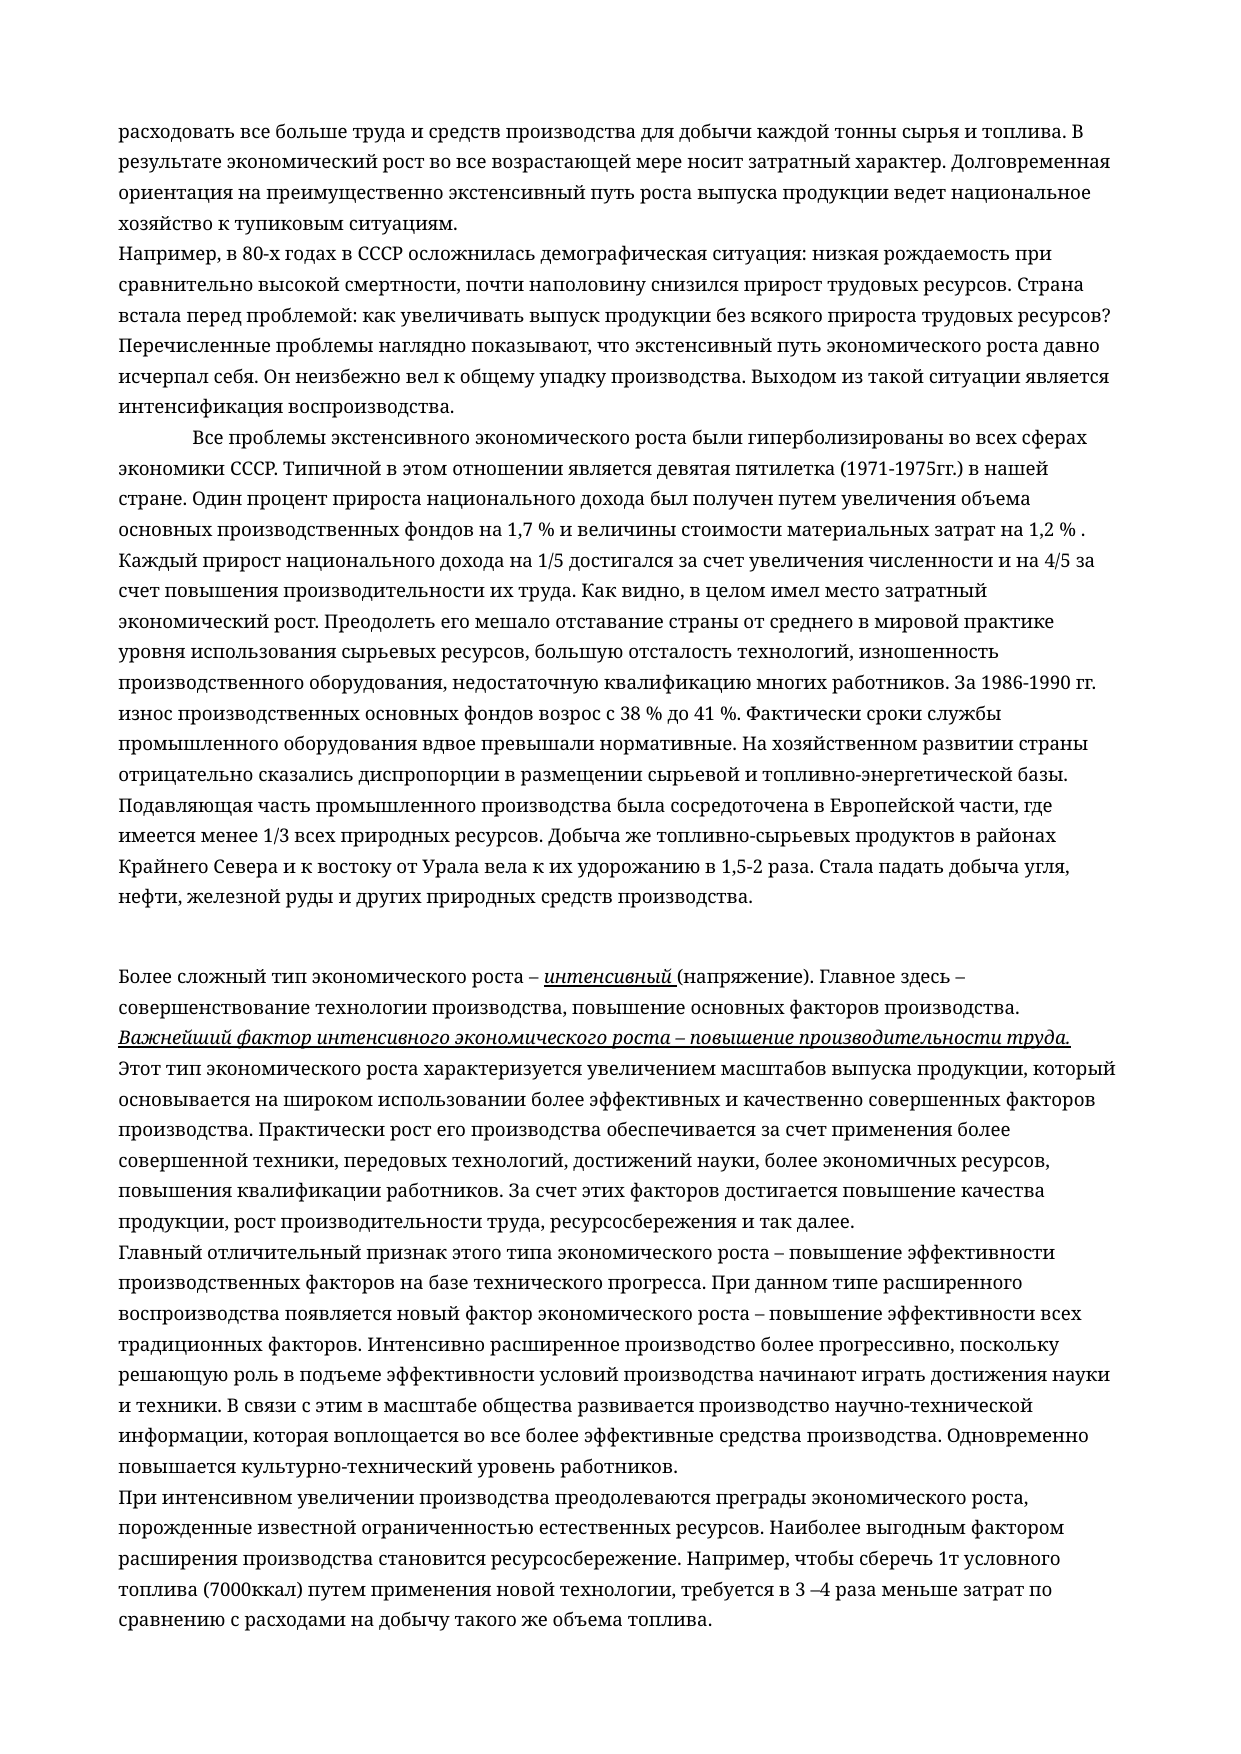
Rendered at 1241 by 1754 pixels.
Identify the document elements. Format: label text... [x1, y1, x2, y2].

text Например, в 80-х годах в СССР осложнилась демографическая ситуация: низкая рождаемость при сравнительно высокой смертности, почти наполовину снизился прирост трудовых ресурсов. Страна встала перед проблемой: как увеличивать выпуск продукции без всякого прироста трудовых ресурсов? [118, 241, 1122, 327]
text При интенсивном увеличении производства преодолеваются преграды экономического роста, порожденные известной ограниченностью естественных ресурсов. Наиболее выгодным фактором расширения производства становится ресурсосбережение. Например, чтобы сберечь 1т условного топлива (7000ккал) путем применения новой технологии, требуется в 3 –4 раза меньше затрат по сравнению с расходами на добычу такого же объема топлива. [118, 1484, 1122, 1632]
text расходовать все больше труда и средств производства для добычи каждой тонны сырья и топлива. В результате экономический рост во все возрастающей мере носит затратный характер. Долговременная ориентация на преимущественно экстенсивный путь роста выпуска продукции ведет национальное хозяйство к тупиковым ситуациям. [118, 118, 1122, 236]
text Этот тип экономического роста характеризуется увеличением масштабов выпуска продукции, который основывается на широком использовании более эффективных и качественно совершенных факторов производства. Практически рост его производства обеспечивается за счет применения более совершенной техники, передовых технологий, достижений науки, более экономичных ресурсов, повышения квалификации работников. За счет этих факторов достигается повышение качества продукции, рост производительности труда, ресурсосбережения и так далее. [118, 1055, 1122, 1234]
text Все проблемы экстенсивного экономического роста были гиперболизированы во всех сферах экономики СССР. Типичной в этом отношении является девятая пятилетка (1971-1975гг.) в нашей стране. Один процент прироста национального дохода был получен путем увеличения объема основных производственных фондов на 1,7 % и величины стоимости материальных затрат на 1,2 % . Каждый прирост национального дохода на 1/5 достигался за счет увеличения численности и на 4/5 за счет повышения производительности их труда. Как видно, в целом имел место затратный экономический рост. Преодолеть его мешало отставание страны от среднего в мировой практике уровня использования сырьевых ресурсов, большую отсталость технологий, изношенность производственного оборудования, недостаточную квалификацию многих работников. За 1986-1990 гг. износ производственных основных фондов возрос с 38 % до 41 %. Фактически сроки службы промышленного оборудования вдвое превышали нормативные. На хозяйственном развитии страны отрицательно сказались диспропорции в размещении сырьевой и топливно-энергетической базы. Подавляющая часть промышленного производства была сосредоточена в Европейской части, где имеется менее 1/3 всех природных ресурсов. Добыча же топливно-сырьевых продуктов в районах Крайнего Севера и к востоку от Урала вела к их удорожанию в 1,5-2 раза. Стала падать добыча угля, нефти, железной руды и других природных средств производства. [118, 424, 1122, 909]
text Перечисленные проблемы наглядно показывают, что экстенсивный путь экономического роста давно исчерпал себя. Он неизбежно вел к общему упадку производства. Выходом из такой ситуации является интенсификация воспроизводства. [118, 332, 1122, 419]
text Более сложный тип экономического роста – интенсивный (напряжение). Главное здесь – совершенствование технологии производства, повышение основных факторов производства. Важнейший фактор интенсивного экономического роста – повышение производительности труда. [118, 963, 1122, 1050]
text Главный отличительный признак этого типа экономического роста – повышение эффективности производственных факторов на базе технического прогресса. При данном типе расширенного воспроизводства появляется новый фактор экономического роста – повышение эффективности всех традиционных факторов. Интенсивно расширенное производство более прогрессивно, поскольку решающую роль в подъеме эффективности условий производства начинают играть достижения науки и техники. В связи с этим в масштабе общества развивается производство научно-технической информации, которая воплощается во все более эффективные средства производства. Одновременно повышается культурно-технический уровень работников. [118, 1239, 1122, 1479]
